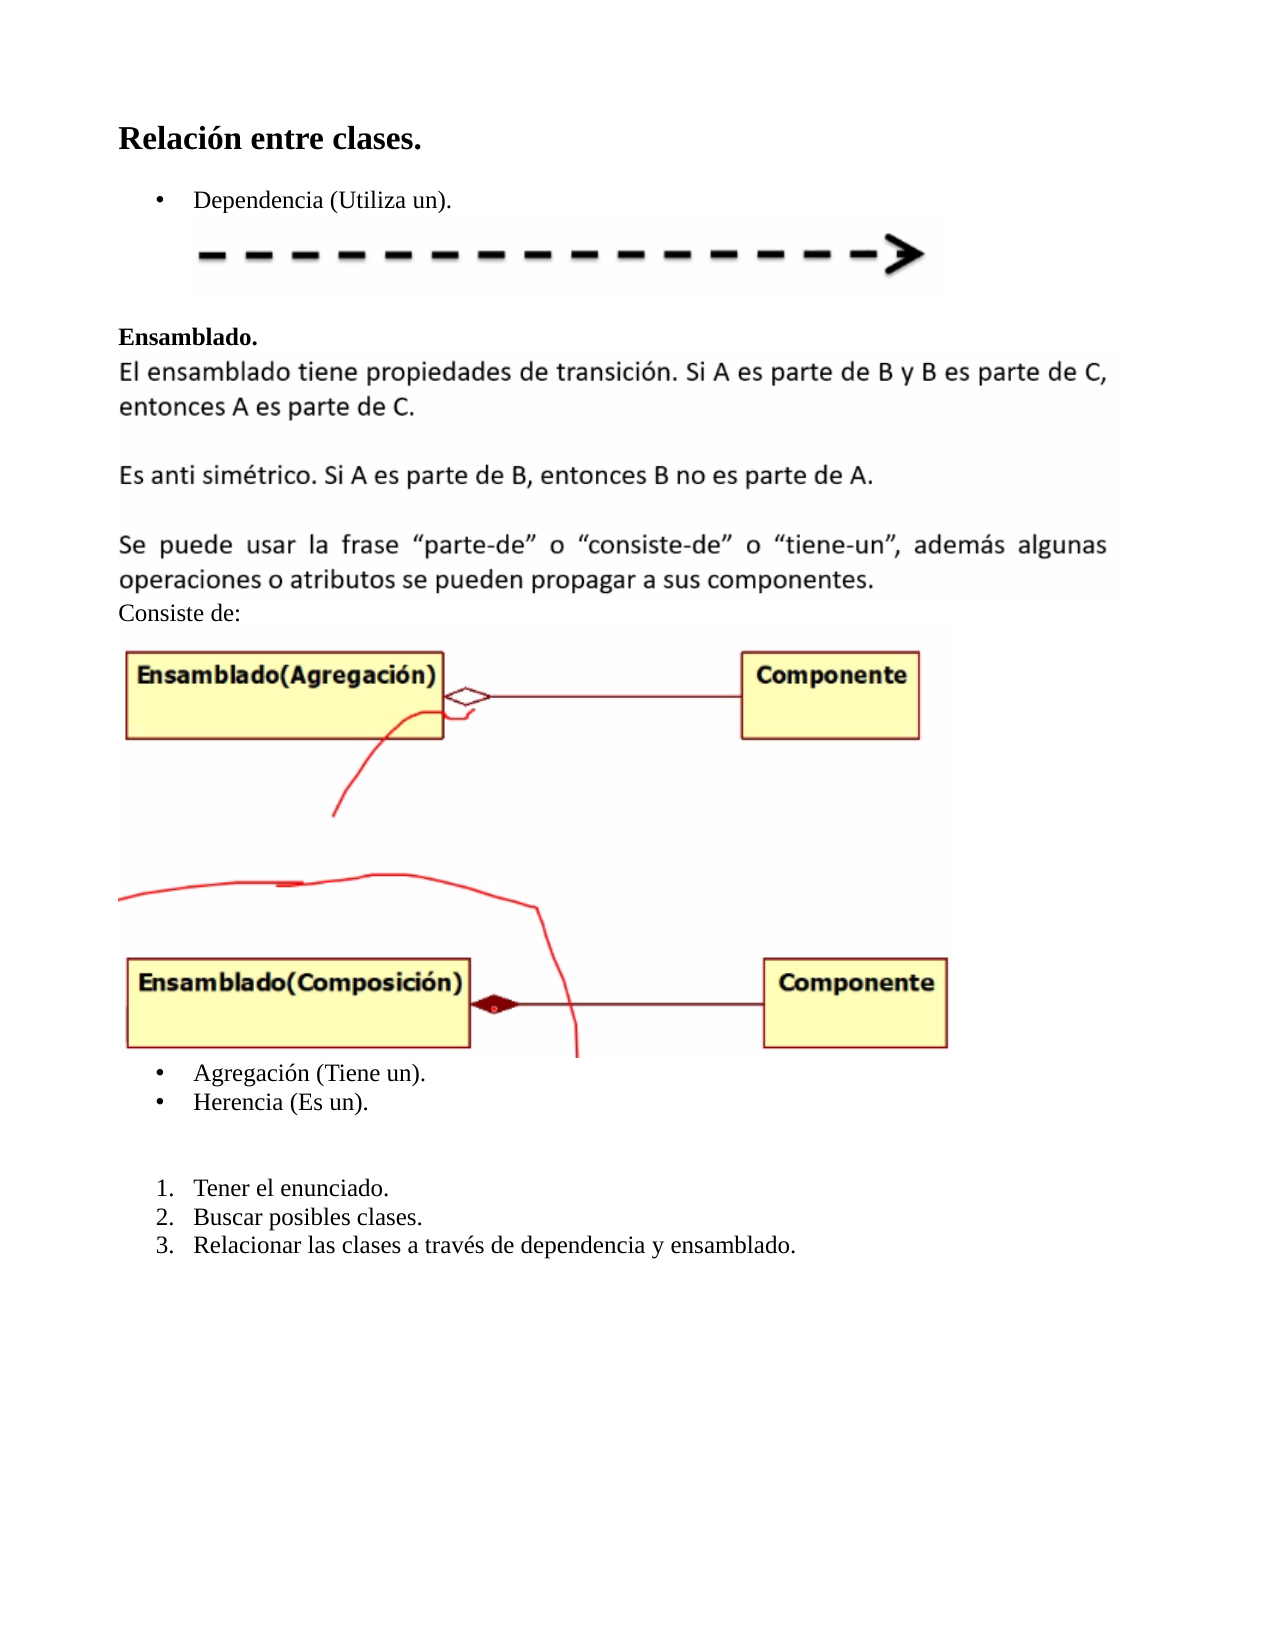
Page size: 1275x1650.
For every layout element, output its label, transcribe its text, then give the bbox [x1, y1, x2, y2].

text Ensamblado. [118, 322, 1157, 351]
list Tener el enunciado. [156, 1173, 1157, 1202]
picture [193, 213, 944, 294]
list Buscar posibles clases. [156, 1202, 1157, 1230]
list Relacionar las clases a través de dependencia y ensamblado. [156, 1230, 1157, 1259]
picture [118, 626, 956, 1058]
text Consiste de: [118, 598, 1157, 627]
list Dependencia (Utiliza un). [156, 185, 1157, 214]
text Relación entre clases. [118, 118, 1157, 156]
list Herencia (Es un). [156, 1087, 1157, 1115]
picture [118, 351, 1120, 598]
list Agregación (Tiene un). [156, 1058, 1157, 1087]
